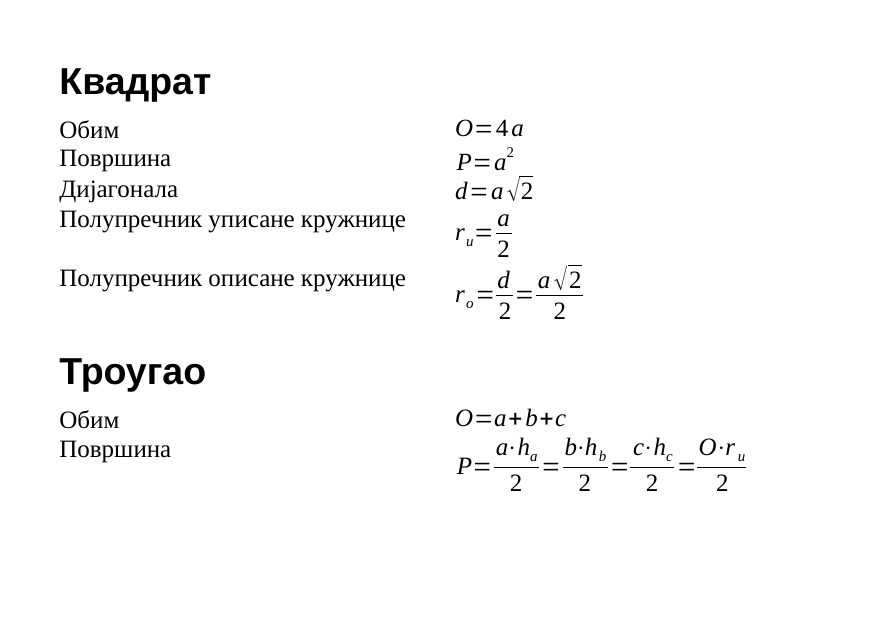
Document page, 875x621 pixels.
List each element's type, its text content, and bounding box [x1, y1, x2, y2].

table_cell Површина [59, 144, 437, 174]
table_header [437, 405, 815, 434]
table_header Обим [59, 405, 437, 434]
table_cell Површина [59, 434, 437, 496]
table_cell Полупречник описане кружнице [59, 263, 437, 324]
table_cell [437, 263, 815, 324]
table_cell Полупречник уписане кружнице [59, 204, 437, 263]
subtitle Троугао [59, 349, 815, 392]
table_cell [437, 175, 815, 204]
table_cell Дијагонала [59, 175, 437, 204]
table_cell [437, 204, 815, 263]
table_cell [437, 434, 815, 496]
table_cell [437, 144, 815, 174]
table_header Обим [59, 115, 437, 143]
table_header [437, 115, 815, 143]
subtitle Квадрат [59, 59, 815, 102]
